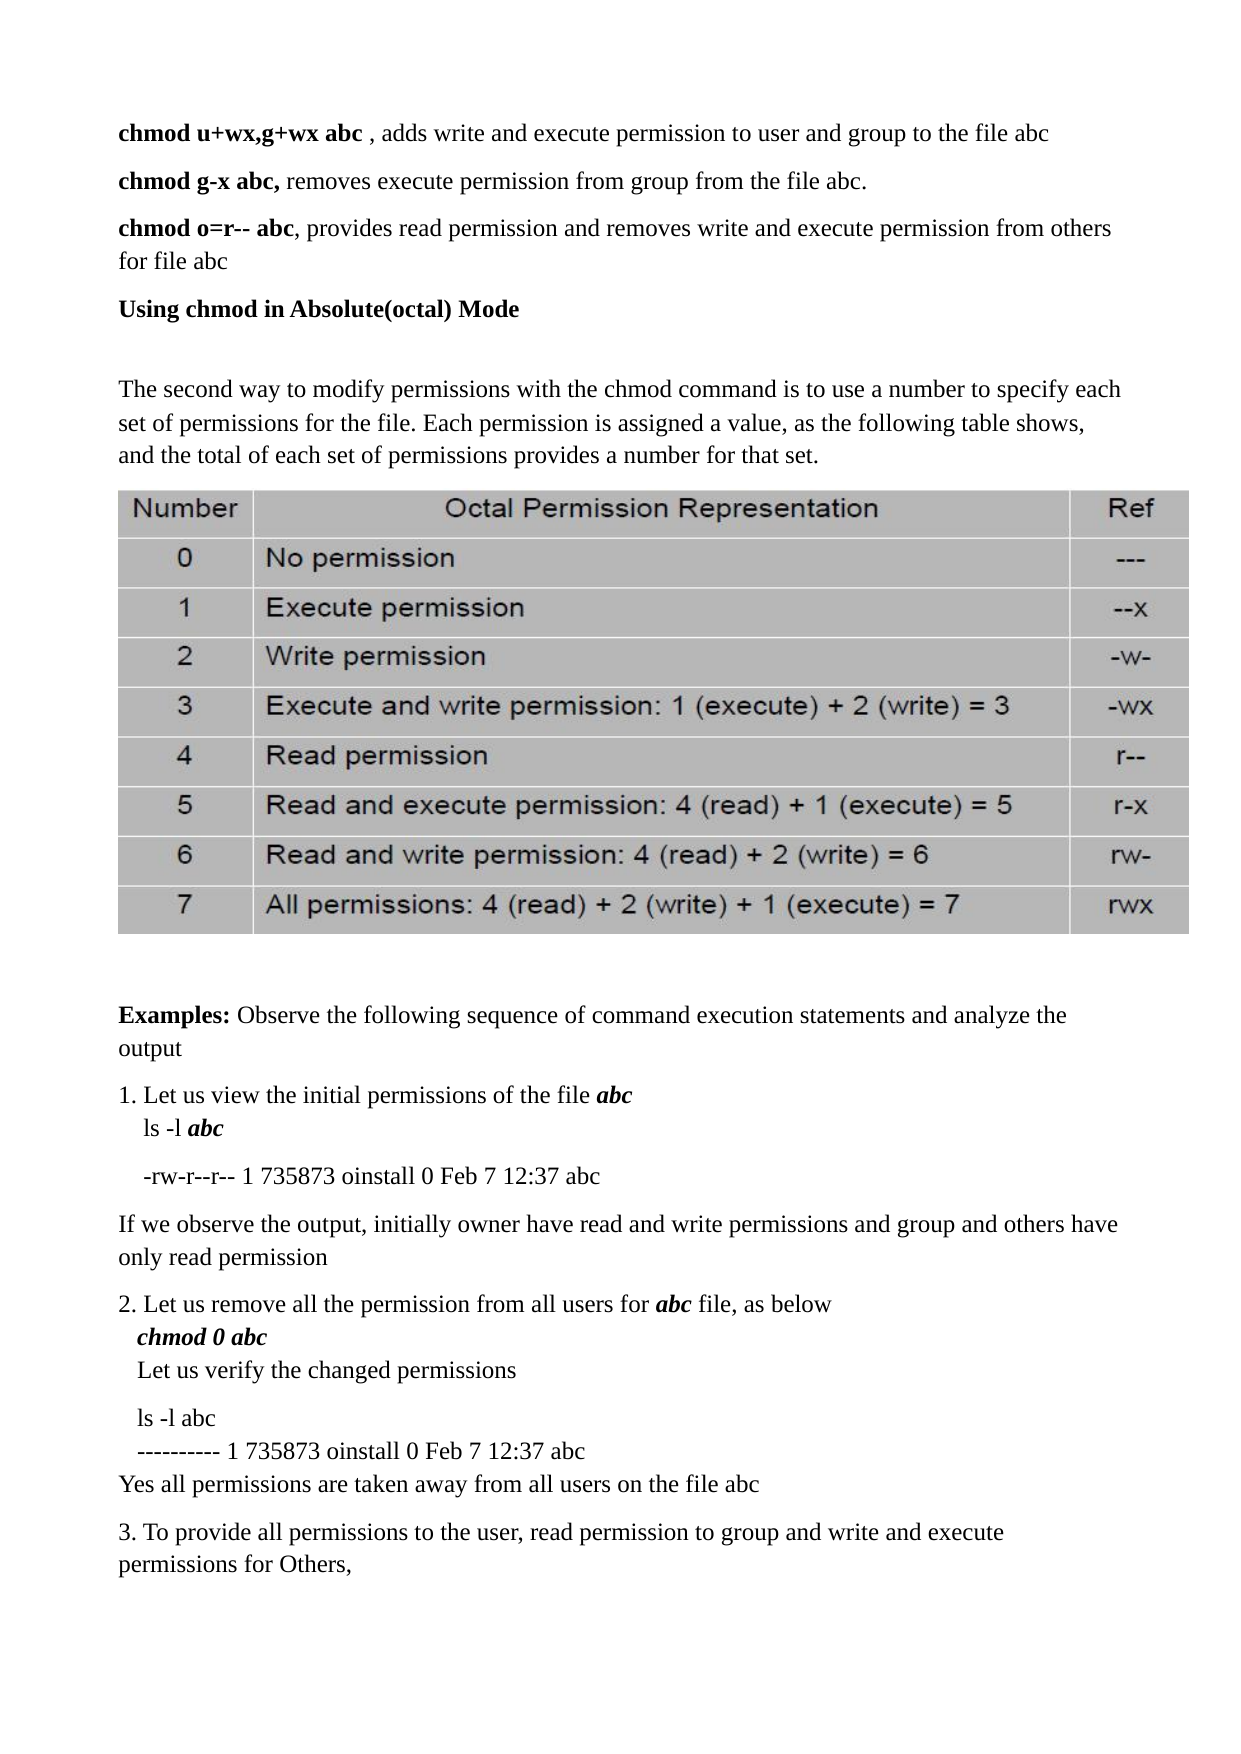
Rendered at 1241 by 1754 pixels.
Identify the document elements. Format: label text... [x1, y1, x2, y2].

text ls -l abc ---------- 1 735873 oinstall 0 Feb 7 12:37 abc Yes all permissions are taken away from all users on the file abc [118, 1403, 1122, 1498]
text chmod g-x abc, removes execute permission from group from the file abc. [118, 166, 1122, 194]
picture [118, 488, 1189, 934]
text If we observe the output, initially owner have read and write permissions and group and others have only read permission [118, 1209, 1122, 1270]
text Examples: Observe the following sequence of command execution statements and analyze the output [118, 1000, 1122, 1062]
text -rw-r--r-- 1 735873 oinstall 0 Feb 7 12:37 abc [118, 1161, 1122, 1190]
text The second way to modify permissions with the chmod command is to use a number to specify each set of permissions for the file. Each permission is assigned a value, as the following table shows, and the total of each set of permissions provides a number for that set. [118, 342, 1122, 469]
text 3. To provide all permissions to the user, read permission to group and write and execute permissions for Others, [118, 1517, 1122, 1578]
text chmod u+wx,g+wx abc , adds write and execute permission to user and group to the file abc [118, 118, 1122, 147]
text 1. Let us view the initial permissions of the file abc ls -l abc [118, 1080, 1122, 1142]
text Using chmod in Absolute(octal) Mode [118, 294, 1122, 323]
text chmod o=r-- abc, provides read permission and removes write and execute permission from others for file abc [118, 213, 1122, 275]
text 2. Let us remove all the permission from all users for abc file, as below chmod 0 abc Let us verify the changed permissions [118, 1289, 1122, 1384]
